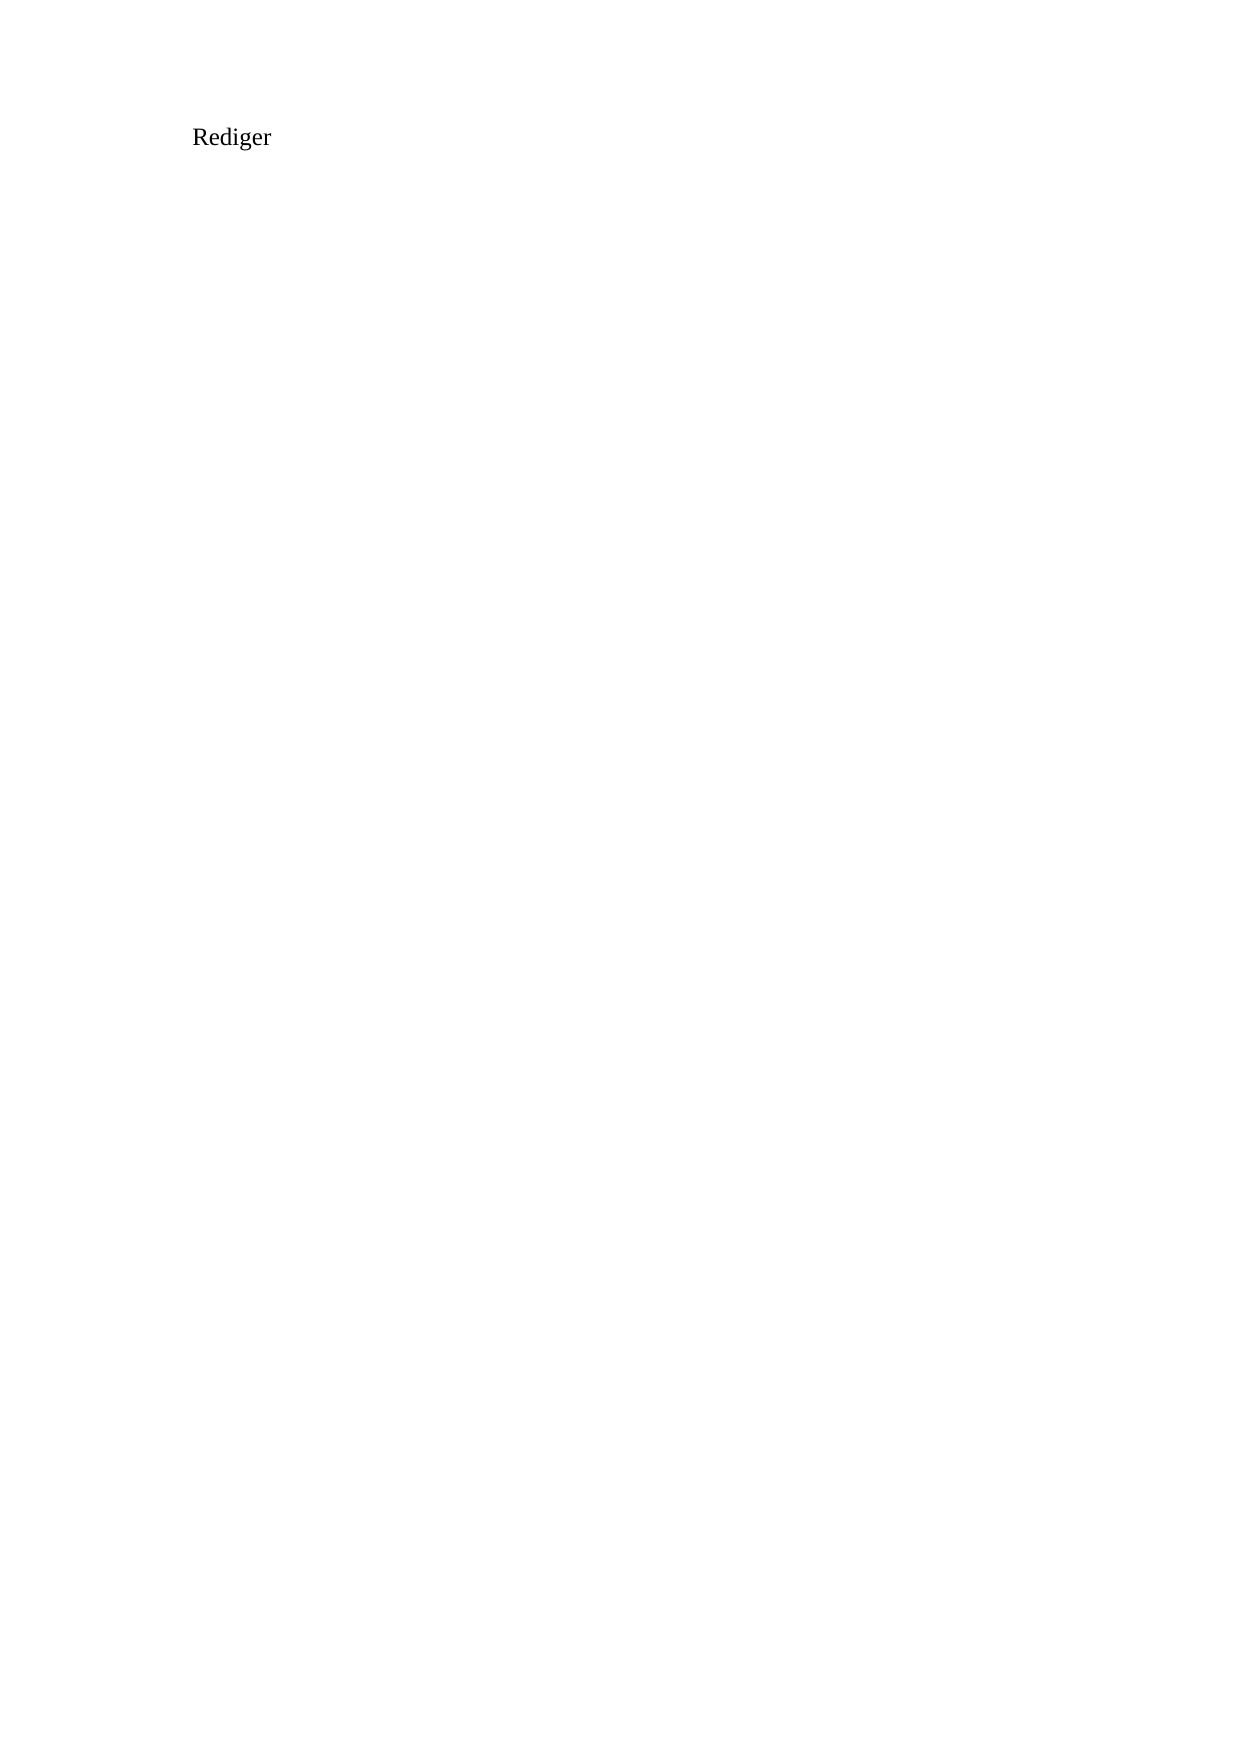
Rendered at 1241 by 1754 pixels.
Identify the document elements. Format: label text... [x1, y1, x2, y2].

text Rediger [118, 118, 1122, 152]
